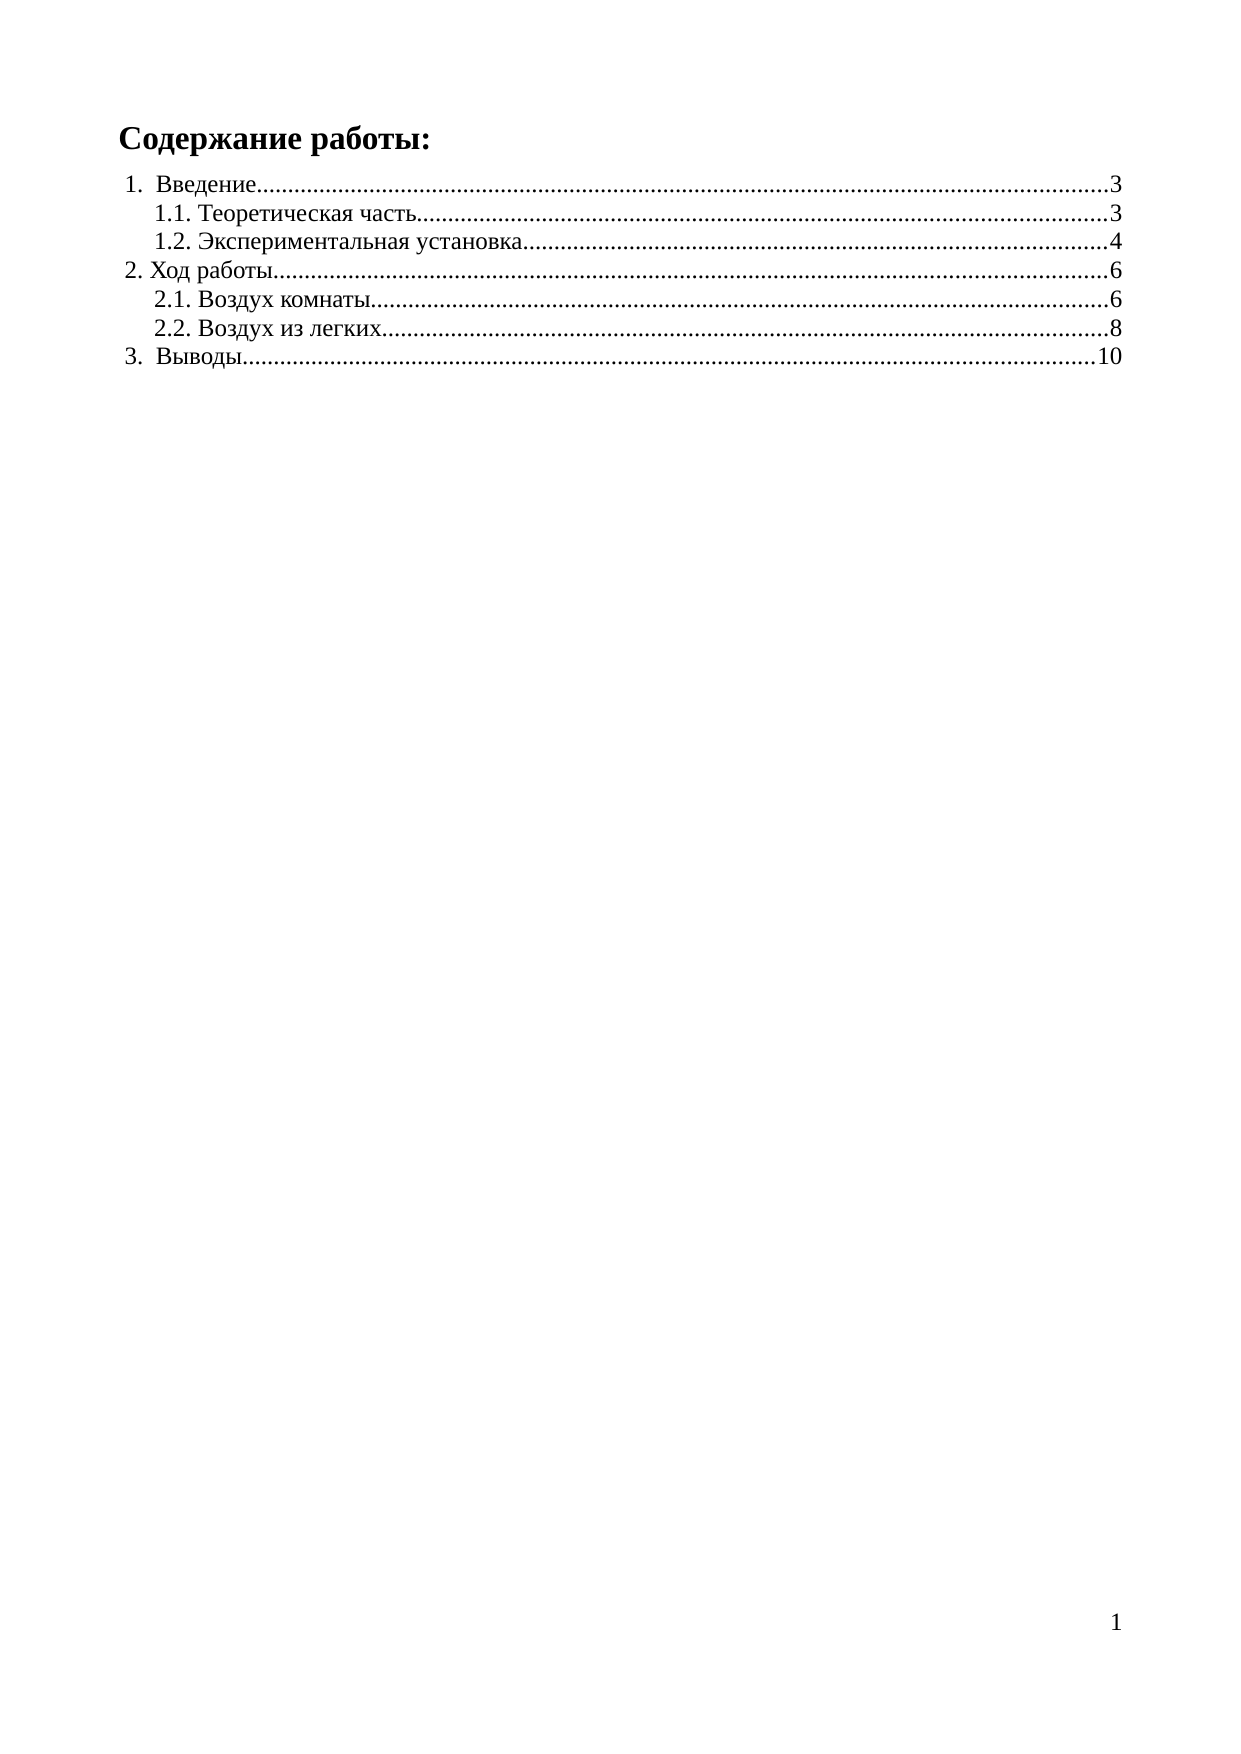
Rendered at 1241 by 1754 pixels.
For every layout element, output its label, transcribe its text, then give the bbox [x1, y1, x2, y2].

text 2.2. Воздух из легких 8 [148, 313, 1122, 341]
text 2. Ход работы 6 [118, 255, 1122, 284]
subtitle Содержание работы: [118, 118, 1122, 156]
text 2.1. Воздух комнаты 6 [148, 284, 1122, 313]
text 3. Выводы 10 [118, 341, 1122, 370]
text 1. Введение 3 [118, 169, 1122, 198]
text 1.2. Экспериментальная установка 4 [148, 226, 1122, 255]
text 1.1. Теоретическая часть 3 [148, 198, 1122, 226]
